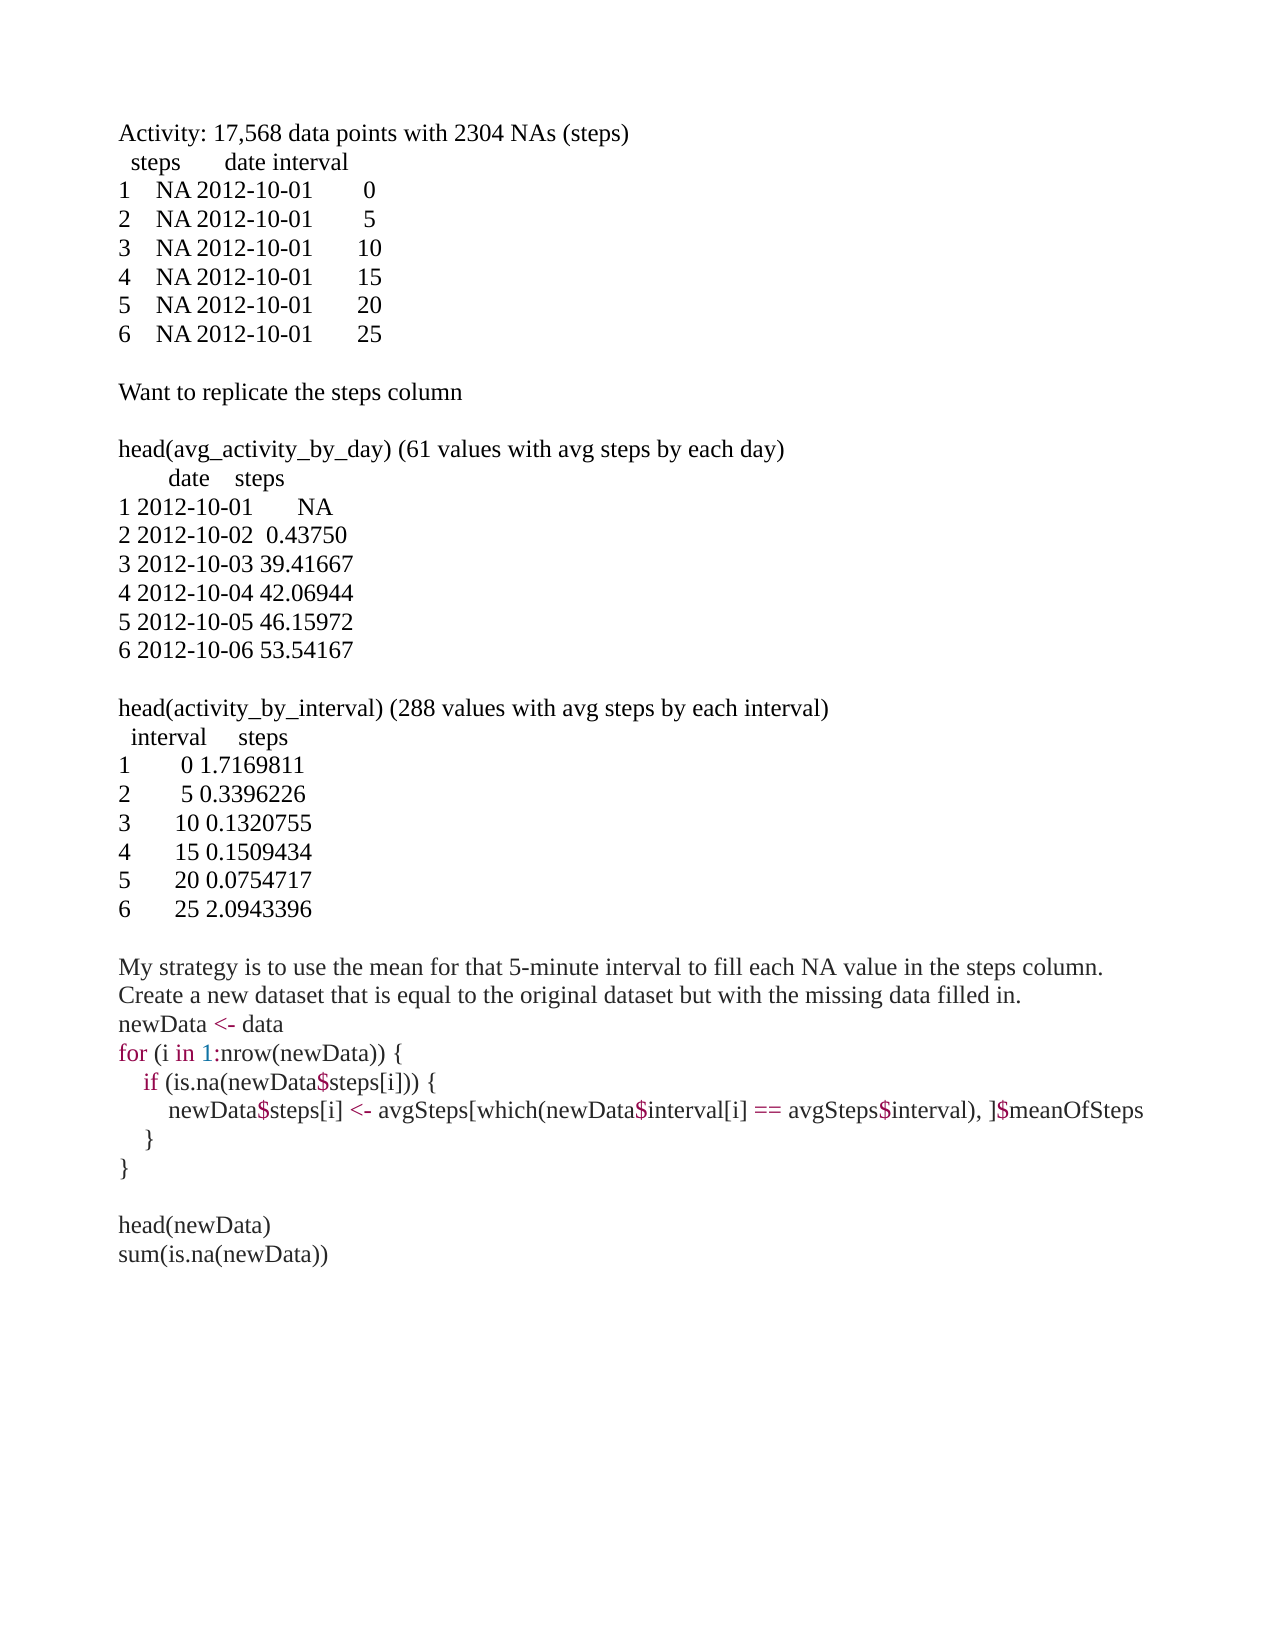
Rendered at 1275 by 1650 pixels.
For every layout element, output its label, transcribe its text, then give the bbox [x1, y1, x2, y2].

text steps date interval [118, 147, 1157, 176]
text 1 0 1.7169811 [118, 751, 1157, 779]
text 2 2012-10-02 0.43750 [118, 521, 1157, 549]
text 1 NA 2012-10-01 0 [118, 176, 1157, 204]
text } [118, 1153, 1157, 1182]
text 6 NA 2012-10-01 25 [118, 319, 1157, 348]
text Create a new dataset that is equal to the original dataset but with the missing data filled in. [118, 981, 1157, 1009]
text } [118, 1124, 1157, 1153]
text 1 2012-10-01 NA [118, 492, 1157, 521]
text Want to replicate the steps column [118, 377, 1157, 406]
text Activity: 17,568 data points with 2304 NAs (steps) [118, 118, 1157, 147]
text interval steps [118, 722, 1157, 751]
text 5 NA 2012-10-01 20 [118, 291, 1157, 319]
text 6 25 2.0943396 [118, 894, 1157, 923]
text 2 5 0.3396226 [118, 779, 1157, 808]
text sum(is.na(newData)) [118, 1239, 1157, 1268]
text for (i in 1:nrow(newData)) { [118, 1038, 1157, 1067]
text My strategy is to use the mean for that 5-minute interval to fill each NA value in the steps column. [118, 952, 1157, 981]
text head(activity_by_interval) (288 values with avg steps by each interval) [118, 693, 1157, 722]
text 3 2012-10-03 39.41667 [118, 549, 1157, 578]
text if (is.na(newData$steps[i])) { [118, 1067, 1157, 1096]
text 2 NA 2012-10-01 5 [118, 204, 1157, 233]
text head(newData) [118, 1211, 1157, 1239]
text 6 2012-10-06 53.54167 [118, 636, 1157, 664]
text date steps [118, 463, 1157, 492]
text head(avg_activity_by_day) (61 values with avg steps by each day) [118, 434, 1157, 463]
text 3 NA 2012-10-01 10 [118, 233, 1157, 262]
text newData <- data [118, 1009, 1157, 1038]
text 5 2012-10-05 46.15972 [118, 607, 1157, 636]
text newData$steps[i] <- avgSteps[which(newData$interval[i] == avgSteps$interval), ]$meanOfSteps [118, 1096, 1157, 1124]
text 4 15 0.1509434 [118, 837, 1157, 866]
text 4 NA 2012-10-01 15 [118, 262, 1157, 291]
text 4 2012-10-04 42.06944 [118, 578, 1157, 607]
text 3 10 0.1320755 [118, 808, 1157, 837]
text 5 20 0.0754717 [118, 866, 1157, 894]
